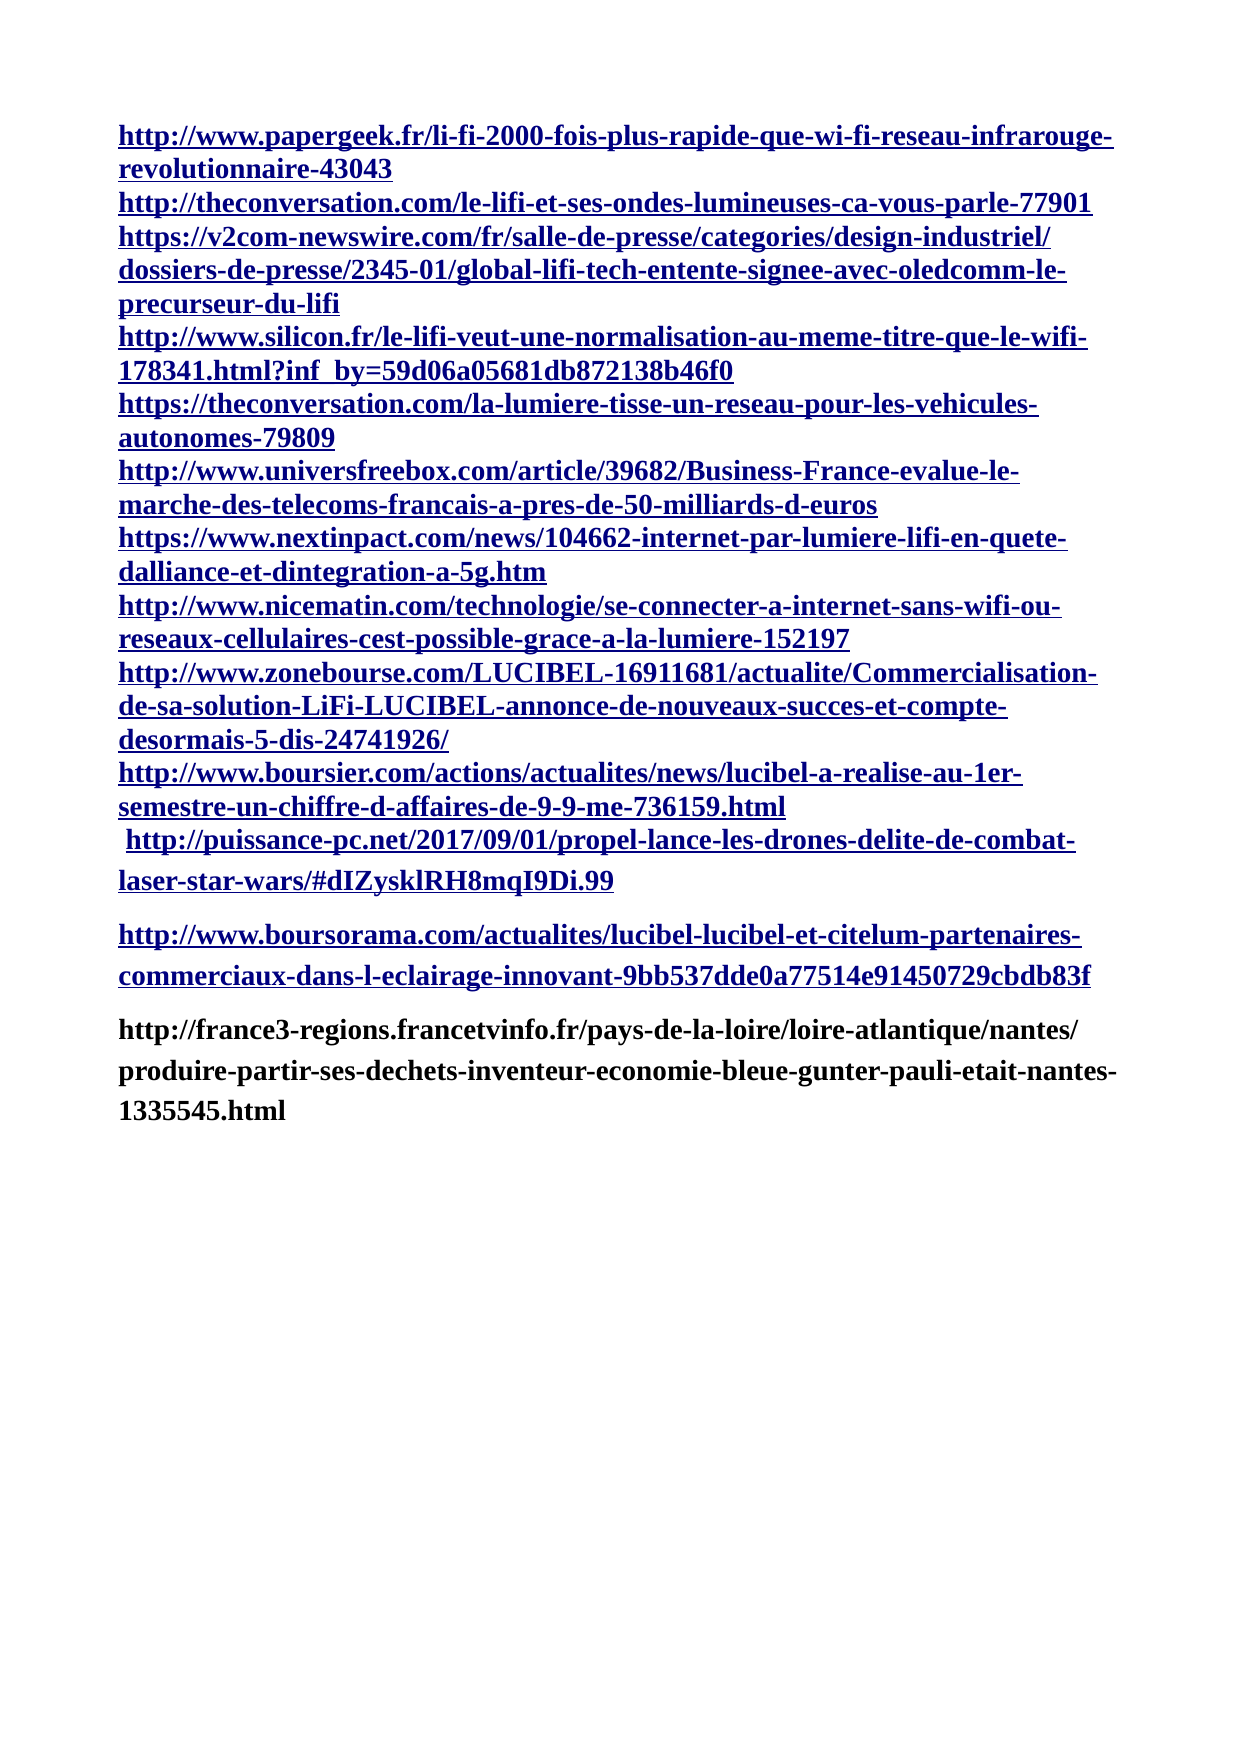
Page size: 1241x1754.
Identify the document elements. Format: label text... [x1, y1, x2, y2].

text http://www.boursier.com/actions/actualites/news/lucibel-a-realise-au-1er-semestre-un-chiffre-d-affaires-de-9-9-me-736159.html [118, 755, 1122, 822]
text http://france3-regions.francetvinfo.fr/pays-de-la-loire/loire-atlantique/nantes/produire-partir-ses-dechets-inventeur-economie-bleue-gunter-pauli-etait-nantes-1335545.html [118, 1012, 1122, 1126]
text https://www.nextinpact.com/news/104662-internet-par-lumiere-lifi-en-quete-dalliance-et-dintegration-a-5g.htm [118, 521, 1122, 588]
text https://v2com-newswire.com/fr/salle-de-presse/categories/design-industriel/dossiers-de-presse/2345-01/global-lifi-tech-entente-signee-avec-oledcomm-le-precurseur-du-lifi [118, 219, 1122, 319]
text http://www.nicematin.com/technologie/se-connecter-a-internet-sans-wifi-ou-reseaux-cellulaires-cest-possible-grace-a-la-lumiere-152197 [118, 588, 1122, 655]
text http://www.papergeek.fr/li-fi-2000-fois-plus-rapide-que-wi-fi-reseau-infrarouge-revolutionnaire-43043 [118, 118, 1122, 185]
text http://theconversation.com/le-lifi-et-ses-ondes-lumineuses-ca-vous-parle-77901 [118, 185, 1122, 219]
text https://theconversation.com/la-lumiere-tisse-un-reseau-pour-les-vehicules-autonomes-79809 [118, 386, 1122, 453]
text http://www.boursorama.com/actualites/lucibel-lucibel-et-citelum-partenaires-commerciaux-dans-l-eclairage-innovant-9bb537dde0a77514e91450729cbdb83f [118, 917, 1122, 991]
text http://puissance-pc.net/2017/09/01/propel-lance-les-drones-delite-de-combat-laser-star-wars/#dIZysklRH8mqI9Di.99 [118, 822, 1122, 896]
text http://www.zonebourse.com/LUCIBEL-16911681/actualite/Commercialisation-de-sa-solution-LiFi-LUCIBEL-annonce-de-nouveaux-succes-et-compte-desormais-5-dis-24741926/ [118, 655, 1122, 755]
text http://www.universfreebox.com/article/39682/Business-France-evalue-le-marche-des-telecoms-francais-a-pres-de-50-milliards-d-euros [118, 453, 1122, 521]
text http://www.silicon.fr/le-lifi-veut-une-normalisation-au-meme-titre-que-le-wifi-178341.html?inf_by=59d06a05681db872138b46f0 [118, 319, 1122, 386]
